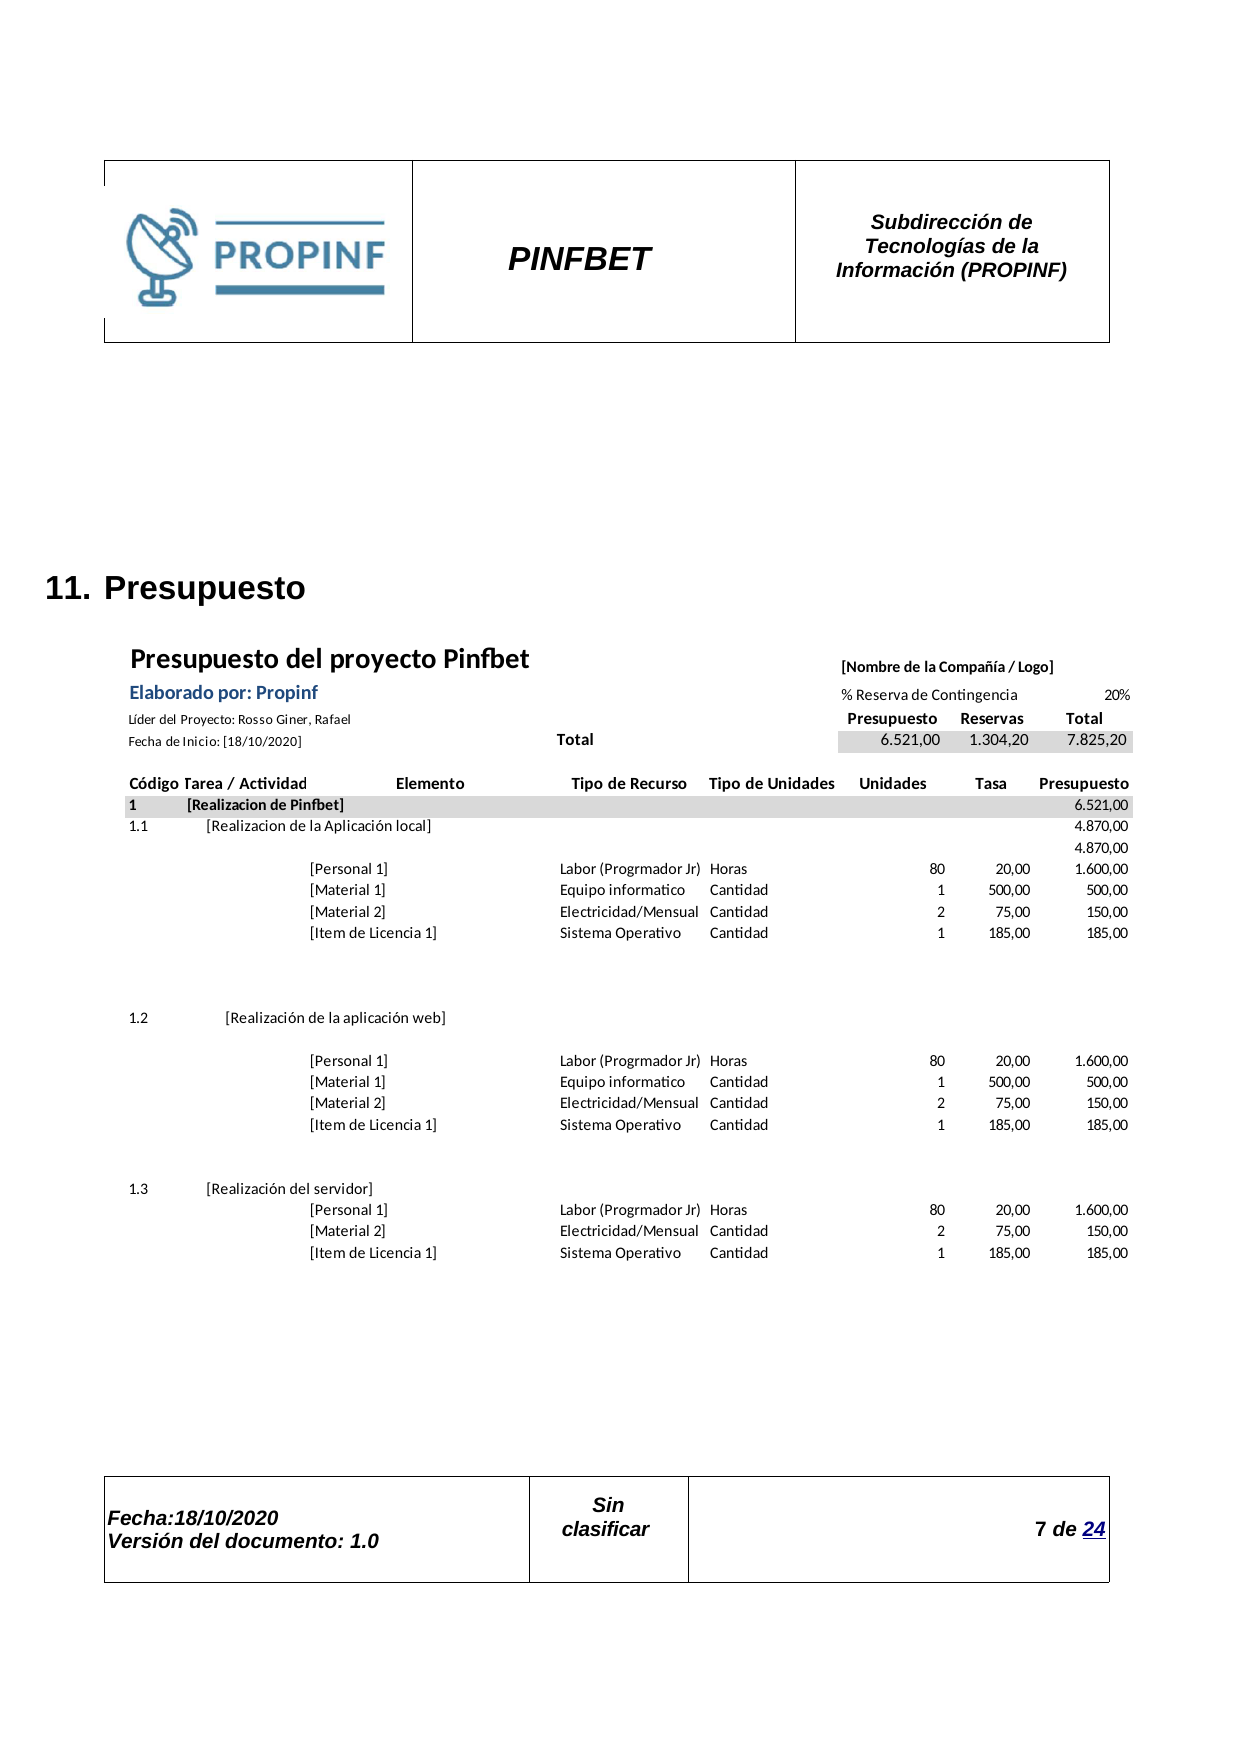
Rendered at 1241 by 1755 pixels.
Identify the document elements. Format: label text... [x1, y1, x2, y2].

subtitle Presupuesto [45, 568, 1138, 607]
